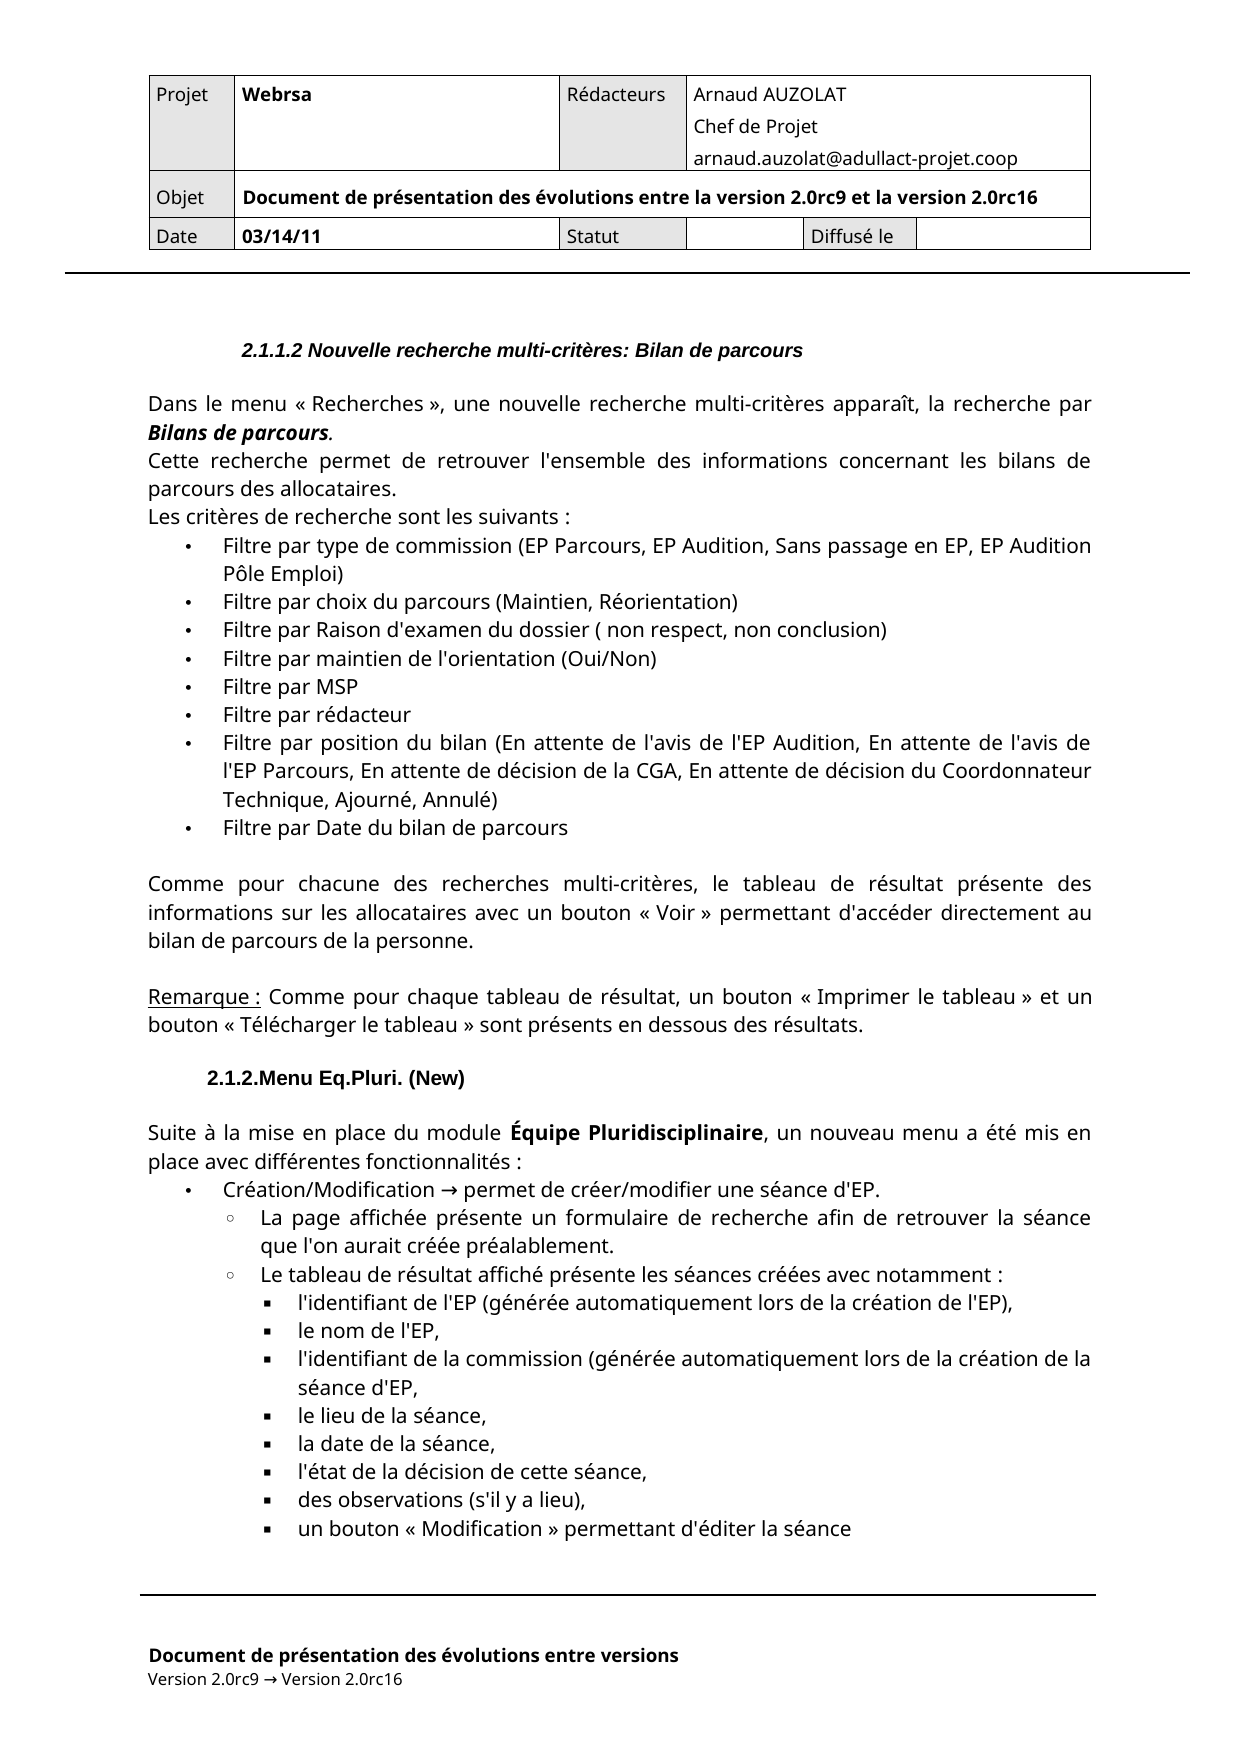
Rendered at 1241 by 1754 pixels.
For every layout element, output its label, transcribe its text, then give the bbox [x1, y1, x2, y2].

text Cette recherche permet de retrouver l'ensemble des informations concernant les bilans de parcours des allocataires. [148, 446, 1092, 502]
list Filtre par Raison d'examen du dossier ( non respect, non conclusion) [185, 615, 1092, 644]
list la date de la séance, [260, 1429, 1092, 1457]
list le lieu de la séance, [260, 1401, 1092, 1429]
text Comme pour chacune des recherches multi-critères, le tableau de résultat présente des informations sur les allocataires avec un bouton « Voir » permettant d'accéder directement au bilan de parcours de la personne. [148, 869, 1092, 954]
text Dans le menu « Recherches », une nouvelle recherche multi-critères apparaît, la recherche par Bilans de parcours. [148, 389, 1092, 446]
list des observations (s'il y a lieu), [260, 1486, 1092, 1514]
list l'identifiant de la commission (générée automatiquement lors de la création de la séance d'EP, [260, 1344, 1092, 1401]
list un bouton « Modification » permettant d'éditer la séance [260, 1514, 1092, 1542]
subtitle Menu Eq.Pluri. (New) [207, 1067, 1092, 1090]
subtitle Nouvelle recherche multi-critères: Bilan de parcours [236, 339, 1092, 362]
list La page affichée présente un formulaire de recherche afin de retrouver la séance que l'on aurait créée préalablement. [223, 1203, 1092, 1260]
list Filtre par Date du bilan de parcours [185, 813, 1092, 841]
text Les critères de recherche sont les suivants : [148, 502, 1092, 531]
list Filtre par MSP [185, 672, 1092, 700]
list Filtre par maintien de l'orientation (Oui/Non) [185, 644, 1092, 672]
text Remarque : Comme pour chaque tableau de résultat, un bouton « Imprimer le tableau » et un bouton « Télécharger le tableau » sont présents en dessous des résultats. [148, 982, 1092, 1039]
list Filtre par position du bilan (En attente de l'avis de l'EP Audition, En attente de l'avis de l'EP Parcours, En attente de décision de la CGA, En attente de décision du Coordonnateur Technique, Ajourné, Annulé) [185, 728, 1092, 813]
text Suite à la mise en place du module Équipe Pluridisciplinaire, un nouveau menu a été mis en place avec différentes fonctionnalités : [148, 1118, 1092, 1175]
list l'identifiant de l'EP (générée automatiquement lors de la création de l'EP), [260, 1288, 1092, 1316]
list Création/Modification → permet de créer/modifier une séance d'EP. [185, 1175, 1092, 1203]
list Filtre par choix du parcours (Maintien, Réorientation) [185, 587, 1092, 615]
list Filtre par rédacteur [185, 700, 1092, 728]
list l'état de la décision de cette séance, [260, 1457, 1092, 1486]
list Filtre par type de commission (EP Parcours, EP Audition, Sans passage en EP, EP Audition Pôle Emploi) [185, 531, 1092, 587]
list le nom de l'EP, [260, 1316, 1092, 1344]
list Le tableau de résultat affiché présente les séances créées avec notamment : [223, 1260, 1092, 1288]
